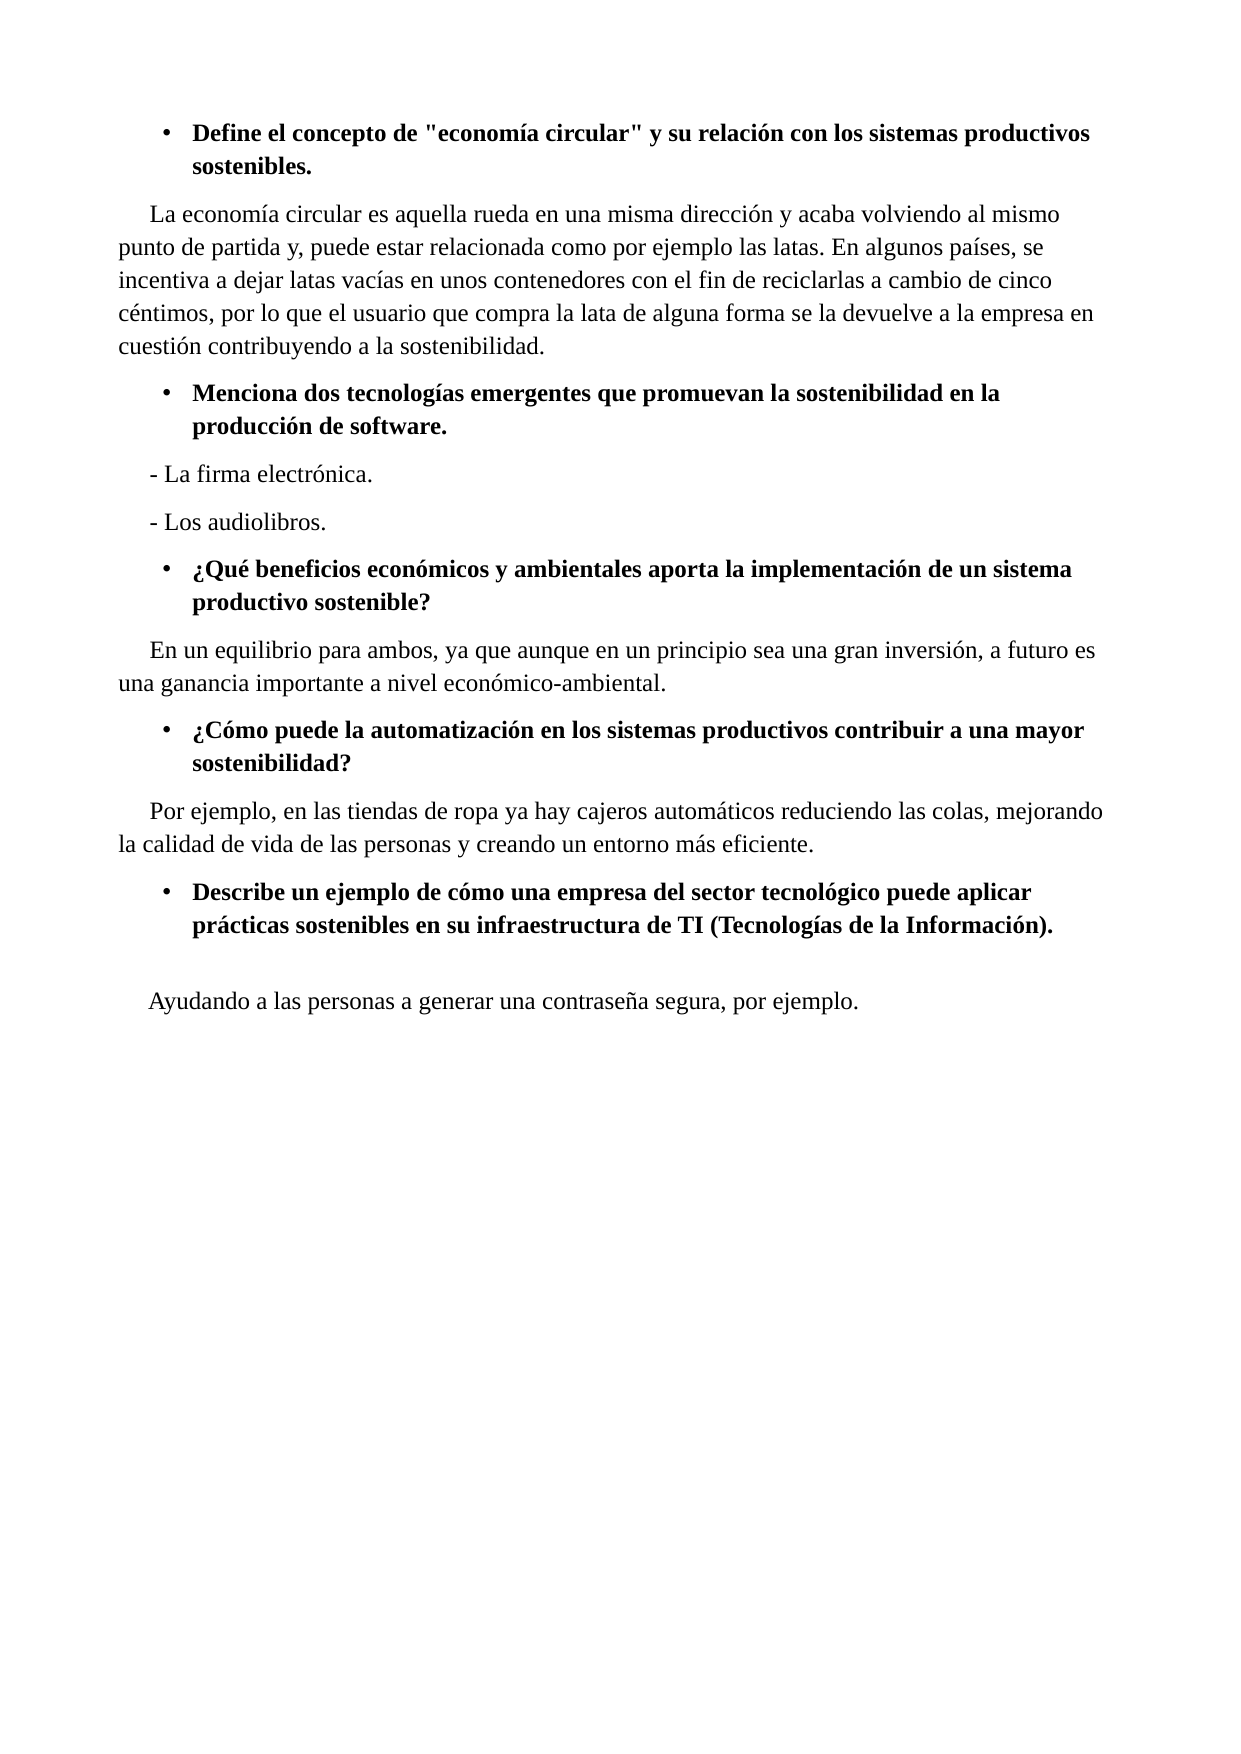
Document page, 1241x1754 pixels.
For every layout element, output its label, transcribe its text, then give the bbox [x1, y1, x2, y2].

list Describe un ejemplo de cómo una empresa del sector tecnológico puede aplicar prácticas sostenibles en su infraestructura de TI (Tecnologías de la Información). [162, 877, 1122, 938]
text Ayudando a las personas a generar una contraseña segura, por ejemplo. [118, 986, 1122, 1015]
text Por ejemplo, en las tiendas de ropa ya hay cajeros automáticos reduciendo las colas, mejorando la calidad de vida de las personas y creando un entorno más eficiente. [118, 796, 1122, 858]
text En un equilibrio para ambos, ya que aunque en un principio sea una gran inversión, a futuro es una ganancia importante a nivel económico-ambiental. [118, 635, 1122, 697]
list ¿Qué beneficios económicos y ambientales aporta la implementación de un sistema productivo sostenible? [162, 554, 1122, 616]
text - Los audiolibros. [118, 507, 1122, 535]
text La economía circular es aquella rueda en una misma dirección y acaba volviendo al mismo punto de partida y, puede estar relacionada como por ejemplo las latas. En algunos países, se incentiva a dejar latas vacías en unos contenedores con el fin de reciclarlas a cambio de cinco céntimos, por lo que el usuario que compra la lata de alguna forma se la devuelve a la empresa en cuestión contribuyendo a la sostenibilidad. [118, 199, 1122, 359]
text - La firma electrónica. [118, 459, 1122, 488]
list Define el concepto de "economía circular" y su relación con los sistemas productivos sostenibles. [162, 118, 1122, 180]
list ¿Cómo puede la automatización en los sistemas productivos contribuir a una mayor sostenibilidad? [162, 716, 1122, 777]
list Menciona dos tecnologías emergentes que promuevan la sostenibilidad en la producción de software. [162, 378, 1122, 440]
